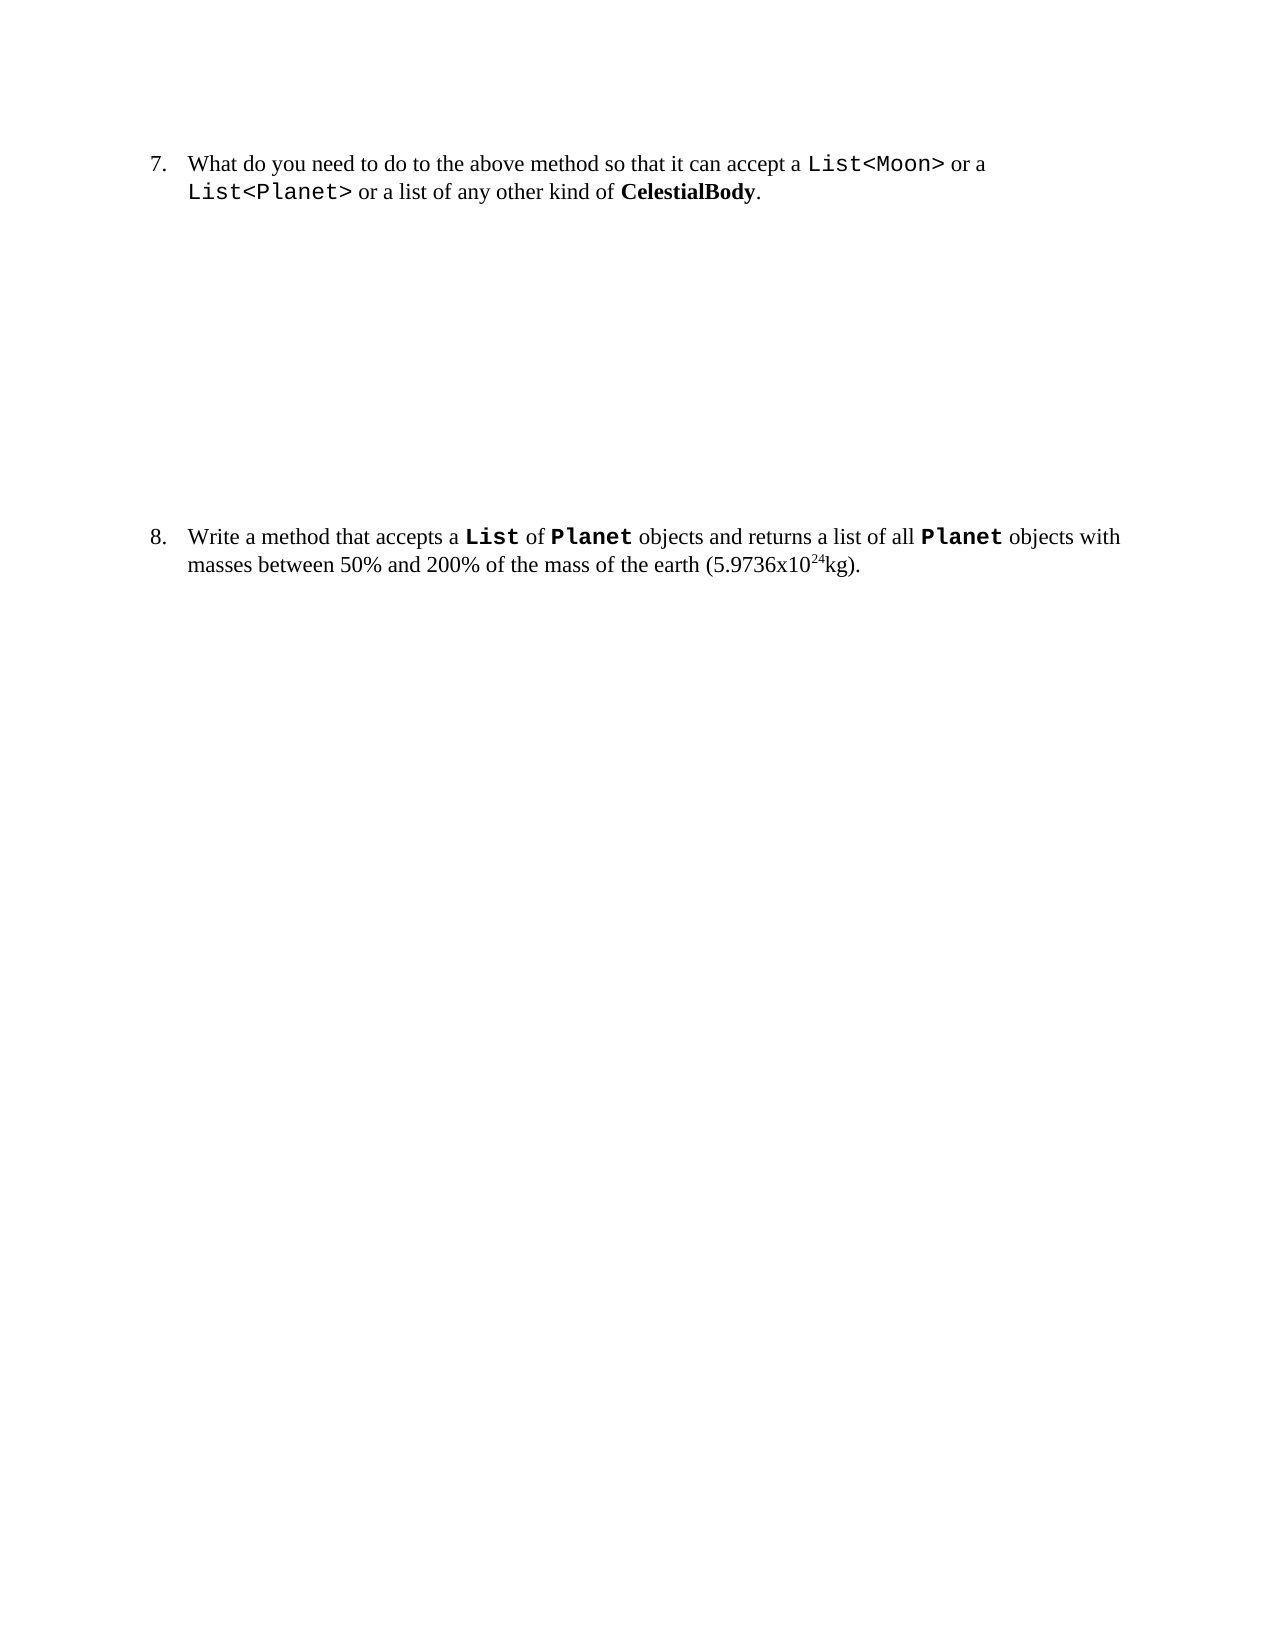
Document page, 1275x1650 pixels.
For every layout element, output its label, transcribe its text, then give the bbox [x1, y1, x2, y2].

list What do you need to do to the above method so that it can accept a List<Moon> or a List<Planet> or a list of any other kind of CelestialBody. [150, 150, 1125, 206]
list Write a method that accepts a List of Planet objects and returns a list of all Planet objects with masses between 50% and 200% of the mass of the earth (5.9736x1024kg). [150, 523, 1125, 577]
